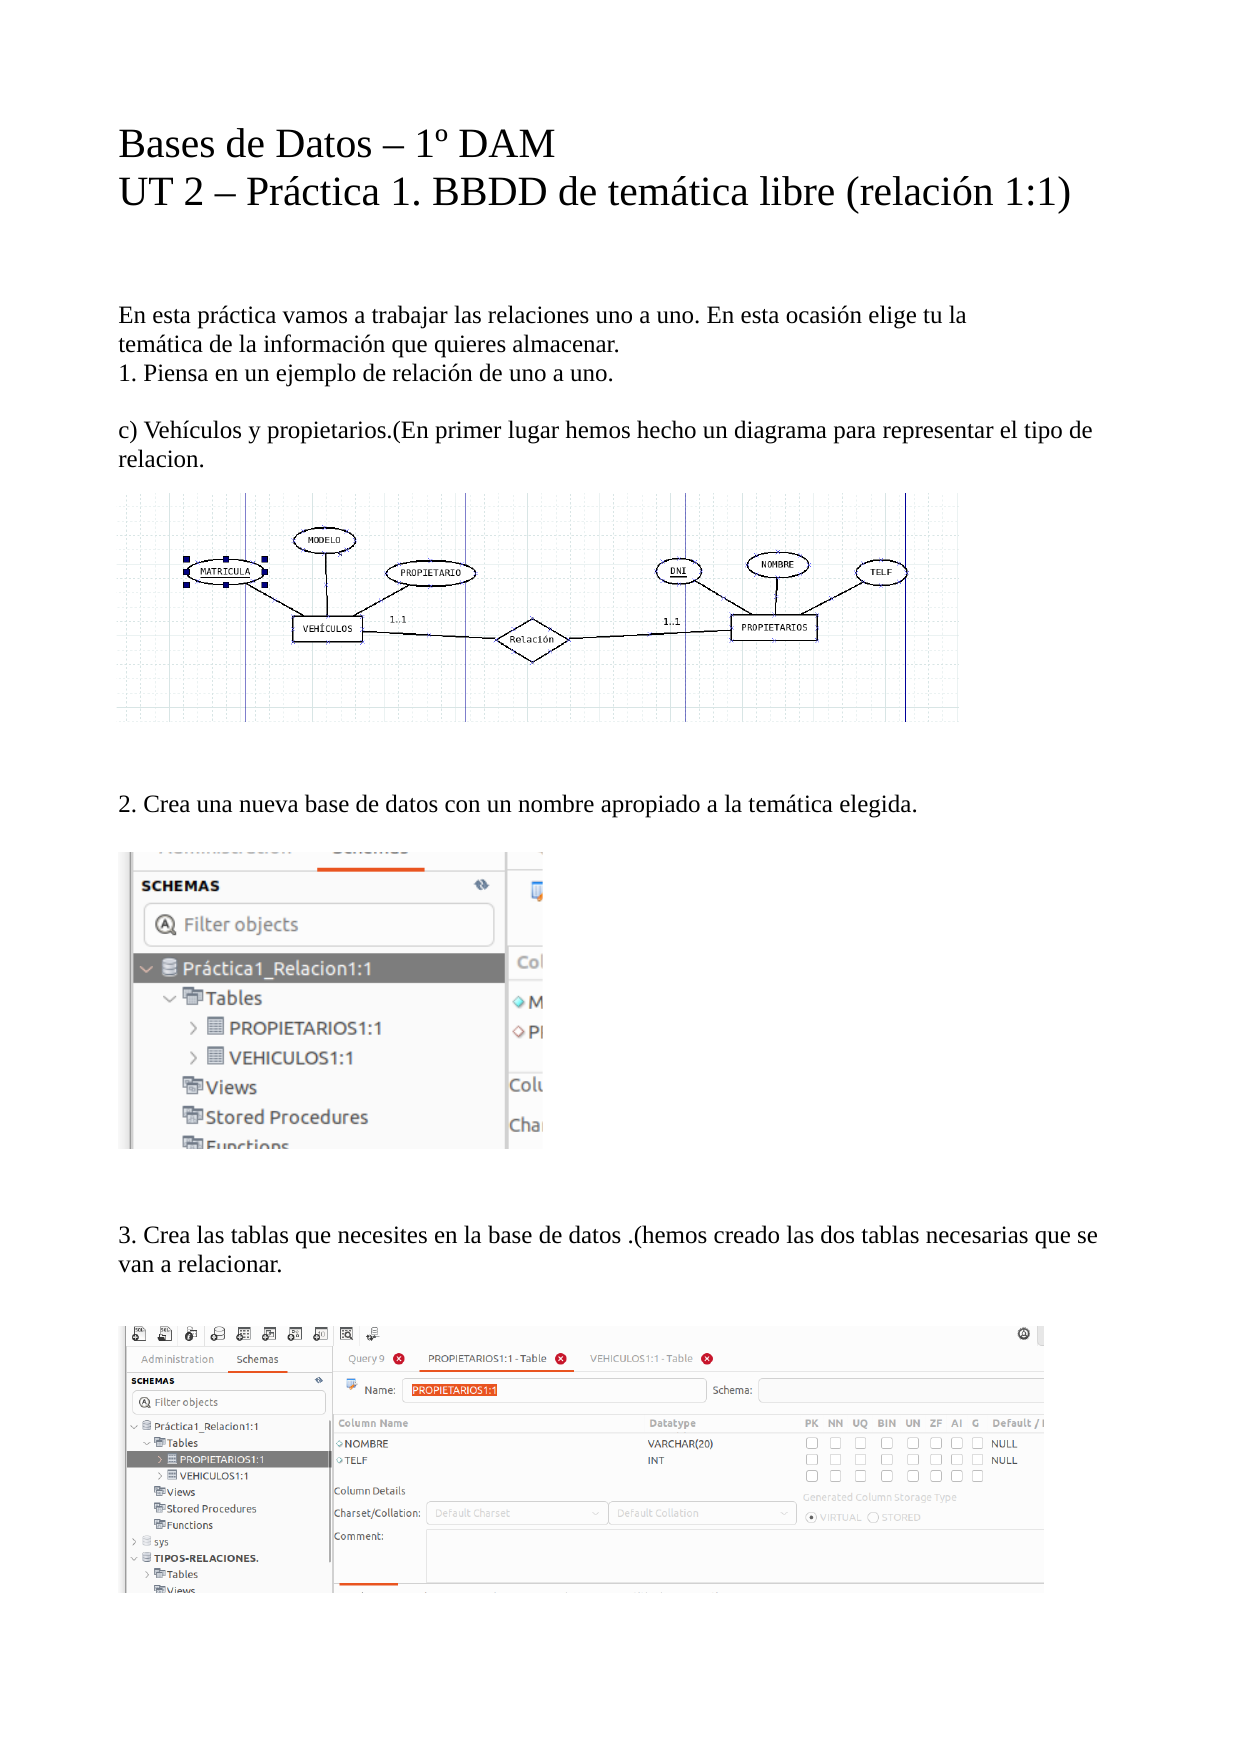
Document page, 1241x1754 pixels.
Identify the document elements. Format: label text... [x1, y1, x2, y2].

text 1. Piensa en un ejemplo de relación de uno a uno. [118, 358, 1122, 386]
text c) Vehículos y propietarios.(En primer lugar hemos hecho un diagrama para representar el tipo de relacion. [118, 415, 1122, 473]
text Bases de Datos – 1º DAM [118, 118, 1122, 166]
text temática de la información que quieres almacenar. [118, 329, 1122, 358]
text 2. Crea una nueva base de datos con un nombre apropiado a la temática elegida. [118, 789, 1122, 818]
picture [116, 493, 959, 695]
text En esta práctica vamos a trabajar las relaciones uno a uno. En esta ocasión elige tu la [118, 300, 1122, 329]
picture [118, 1326, 1044, 1593]
text UT 2 – Práctica 1. BBDD de temática libre (relación 1:1) [118, 166, 1122, 300]
text 3. Crea las tablas que necesites en la base de datos .(hemos creado las dos tablas necesarias que se van a relacionar. [118, 1220, 1122, 1278]
